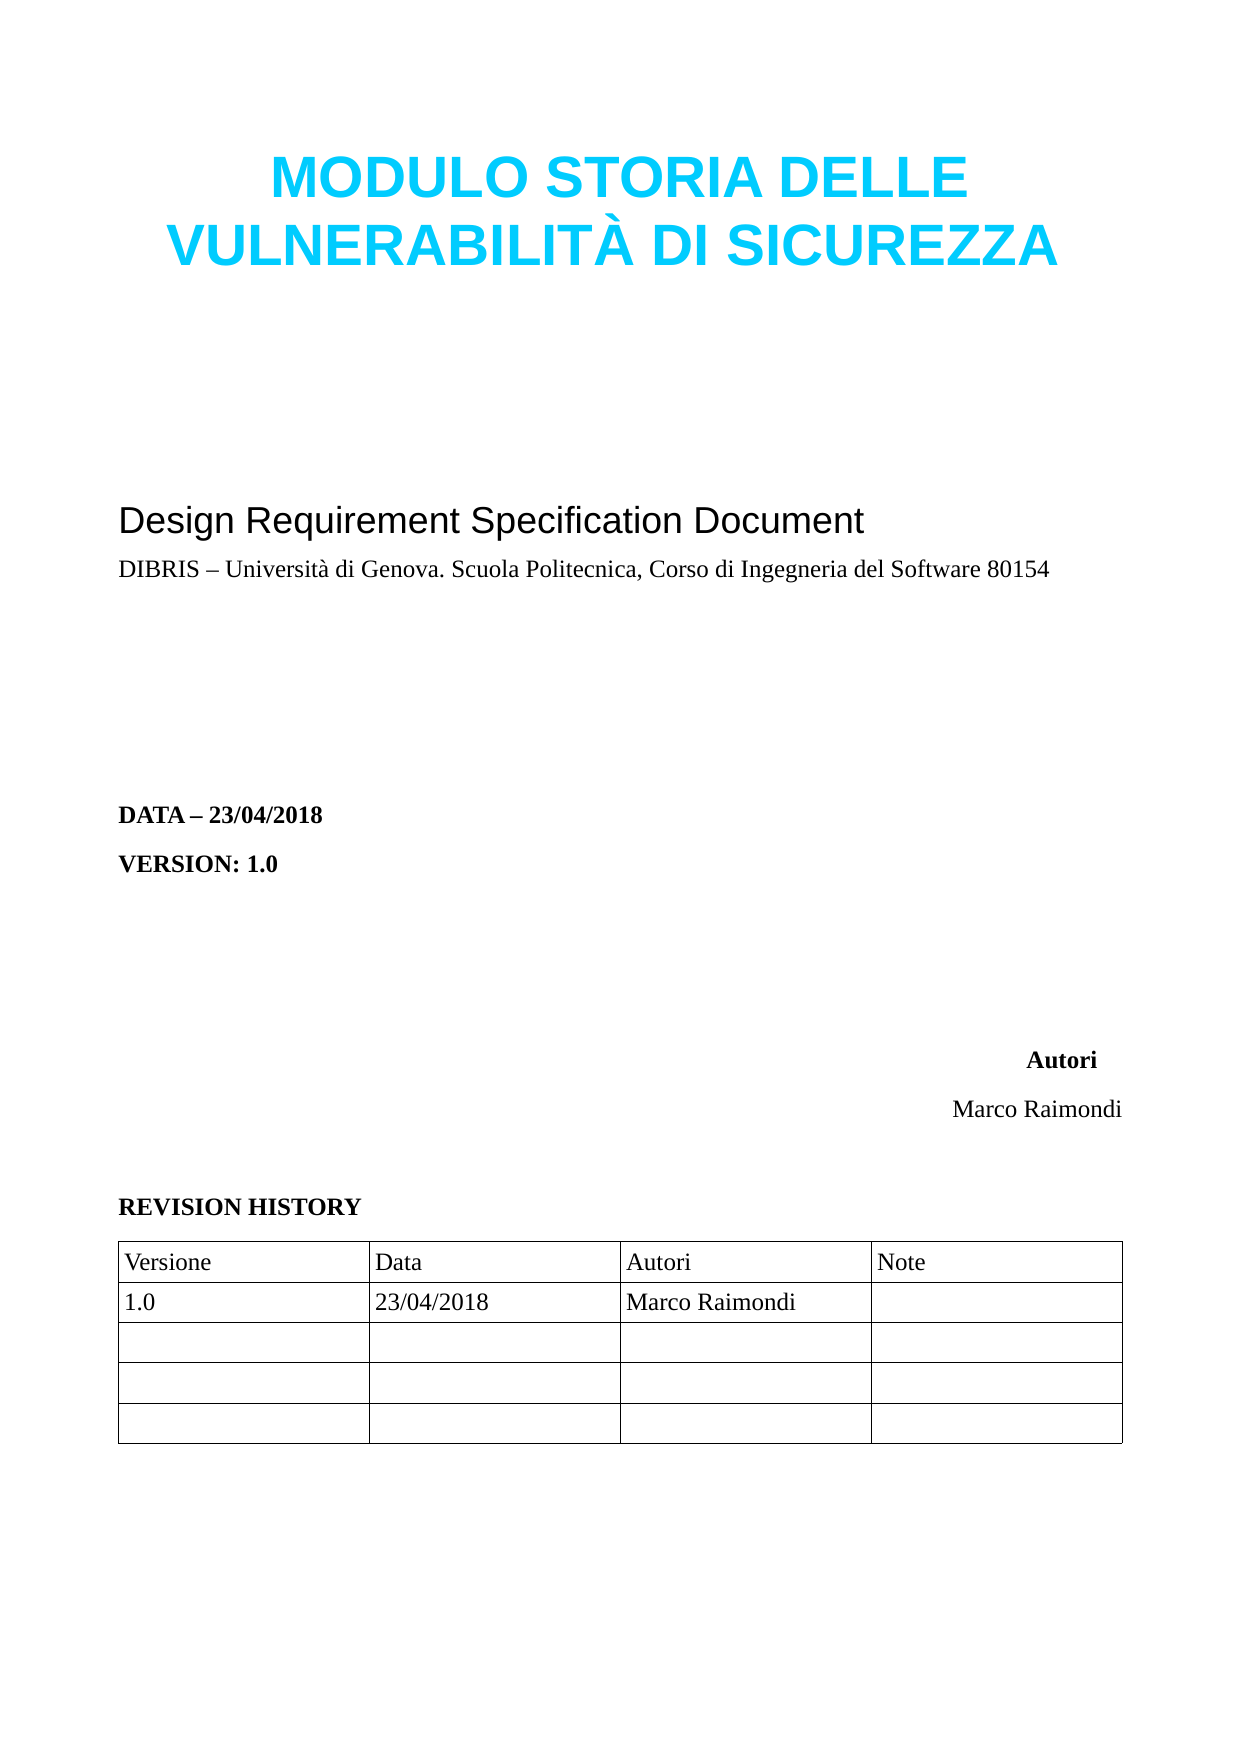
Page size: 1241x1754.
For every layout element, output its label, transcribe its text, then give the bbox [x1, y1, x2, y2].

table_cell [872, 1363, 1122, 1402]
table_cell [621, 1323, 871, 1362]
table_cell Marco Raimondi [621, 1283, 871, 1322]
text Marco Raimondi [118, 1094, 1122, 1123]
table_header Data [370, 1242, 620, 1282]
text DIBRIS – Università di Genova. Scuola Politecnica, Corso di Ingegneria del Software 80154 [118, 554, 1122, 583]
subtitle Design Requirement Specification Document [118, 499, 1122, 542]
text REVISION HISTORY [118, 1192, 1122, 1221]
table_cell [621, 1404, 871, 1443]
table_cell [621, 1363, 871, 1402]
text VERSION: 1.0 [118, 849, 1122, 877]
table_header Versione [119, 1242, 369, 1282]
text DATA – 23/04/2018 [118, 800, 1122, 828]
table_cell [119, 1323, 369, 1362]
table_cell [872, 1404, 1122, 1443]
table_header Note [872, 1242, 1122, 1282]
table_cell [872, 1323, 1122, 1362]
title MODULO STORIA DELLE VULNERABILITÀ DI SICUREZZA [118, 143, 1122, 277]
table_cell [119, 1404, 369, 1443]
table_cell [872, 1283, 1122, 1322]
table_cell [370, 1404, 620, 1443]
table_cell 1.0 [119, 1283, 369, 1322]
table_header Autori [621, 1242, 871, 1282]
table_cell [370, 1363, 620, 1402]
table_cell 23/04/2018 [370, 1283, 620, 1322]
table_cell [370, 1323, 620, 1362]
text Autori [118, 1045, 1122, 1074]
table_cell [119, 1363, 369, 1402]
